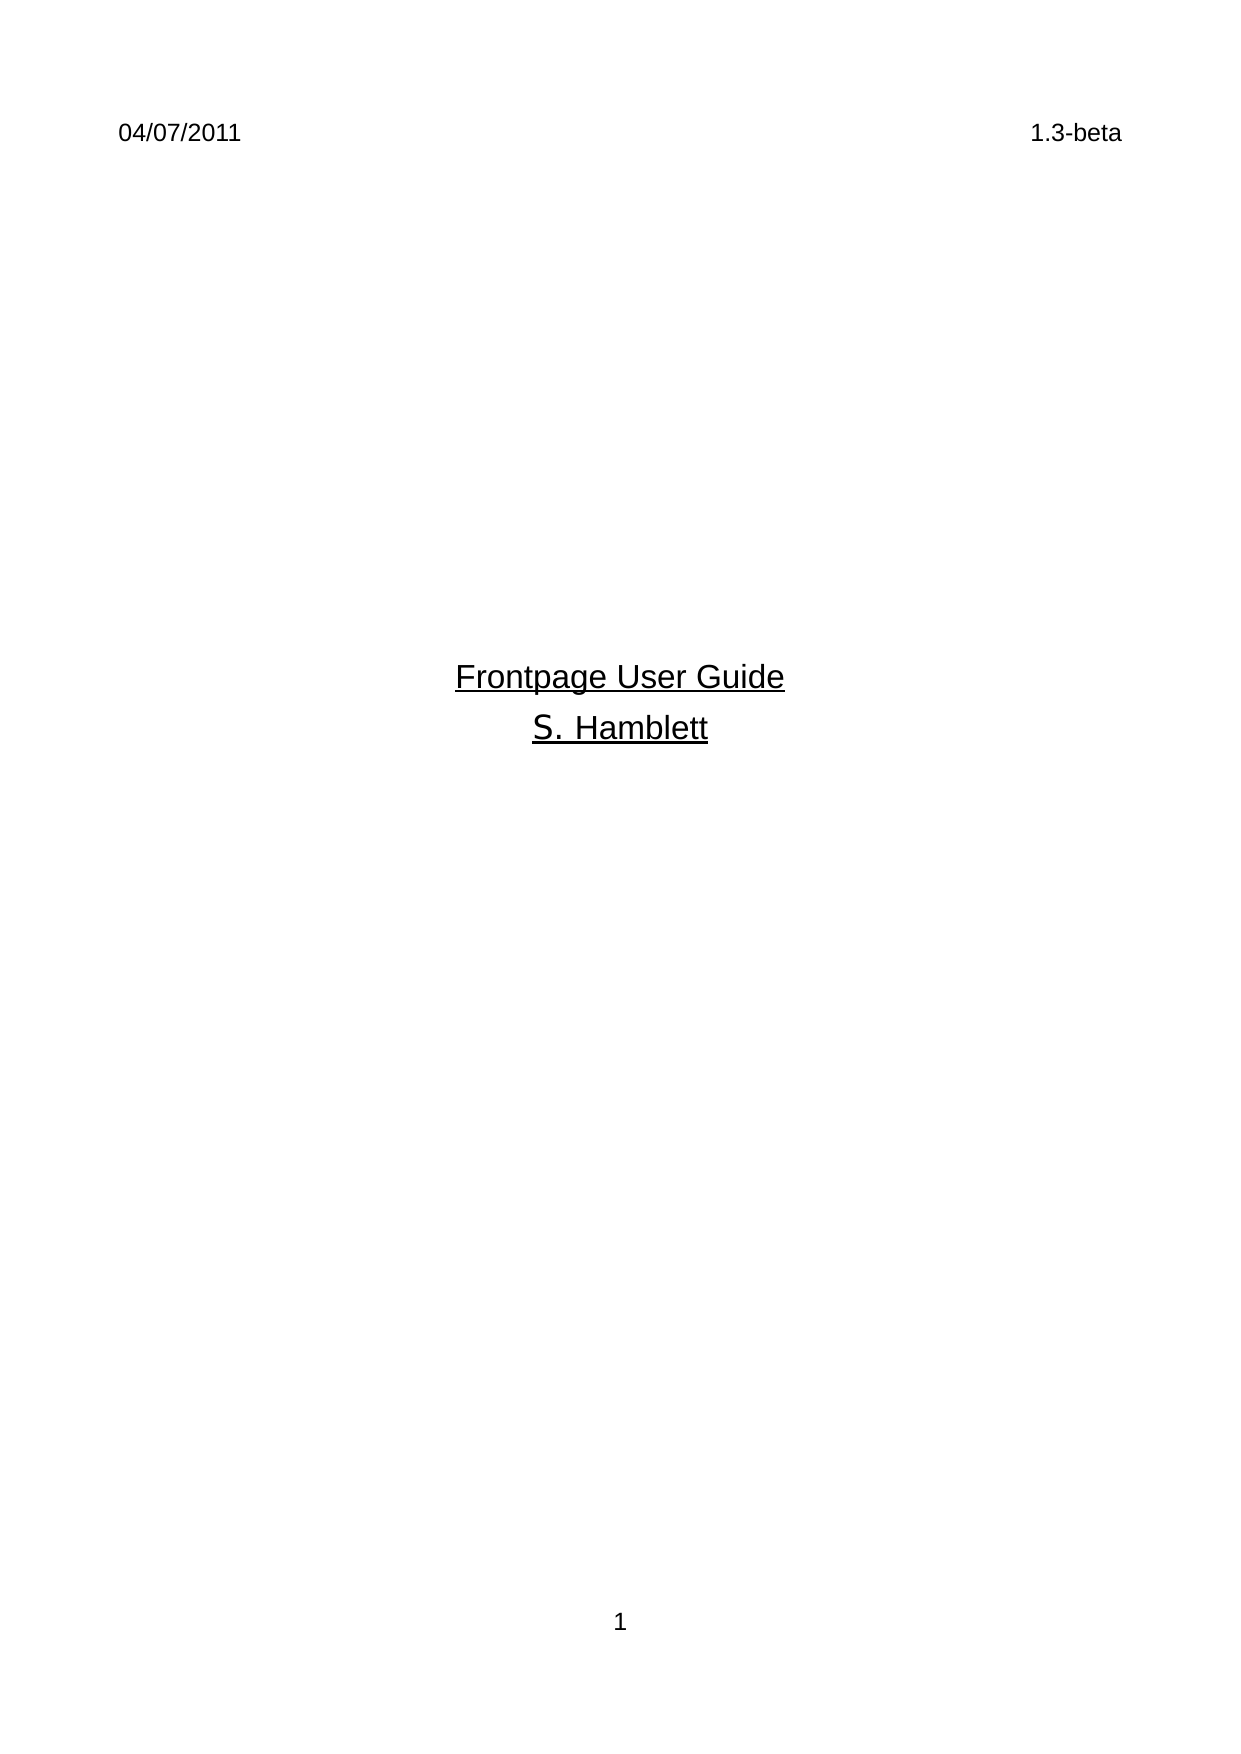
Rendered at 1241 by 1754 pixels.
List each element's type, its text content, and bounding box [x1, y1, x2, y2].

subtitle Frontpage User Guide [118, 657, 1122, 695]
text S. Hamblett [118, 708, 1122, 747]
